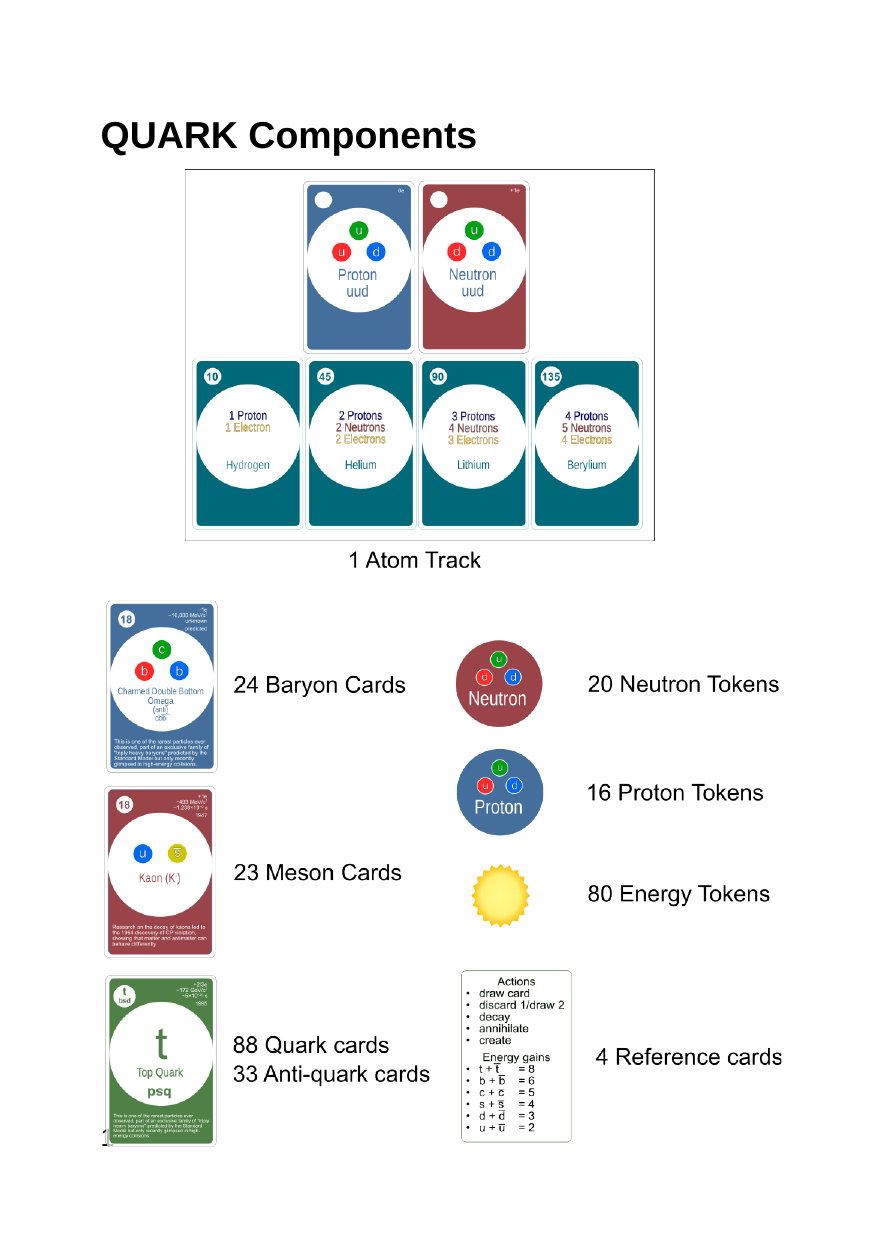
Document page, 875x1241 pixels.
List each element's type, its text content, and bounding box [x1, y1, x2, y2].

picture [104, 169, 782, 1147]
subtitle QUARK Components [100, 113, 786, 157]
